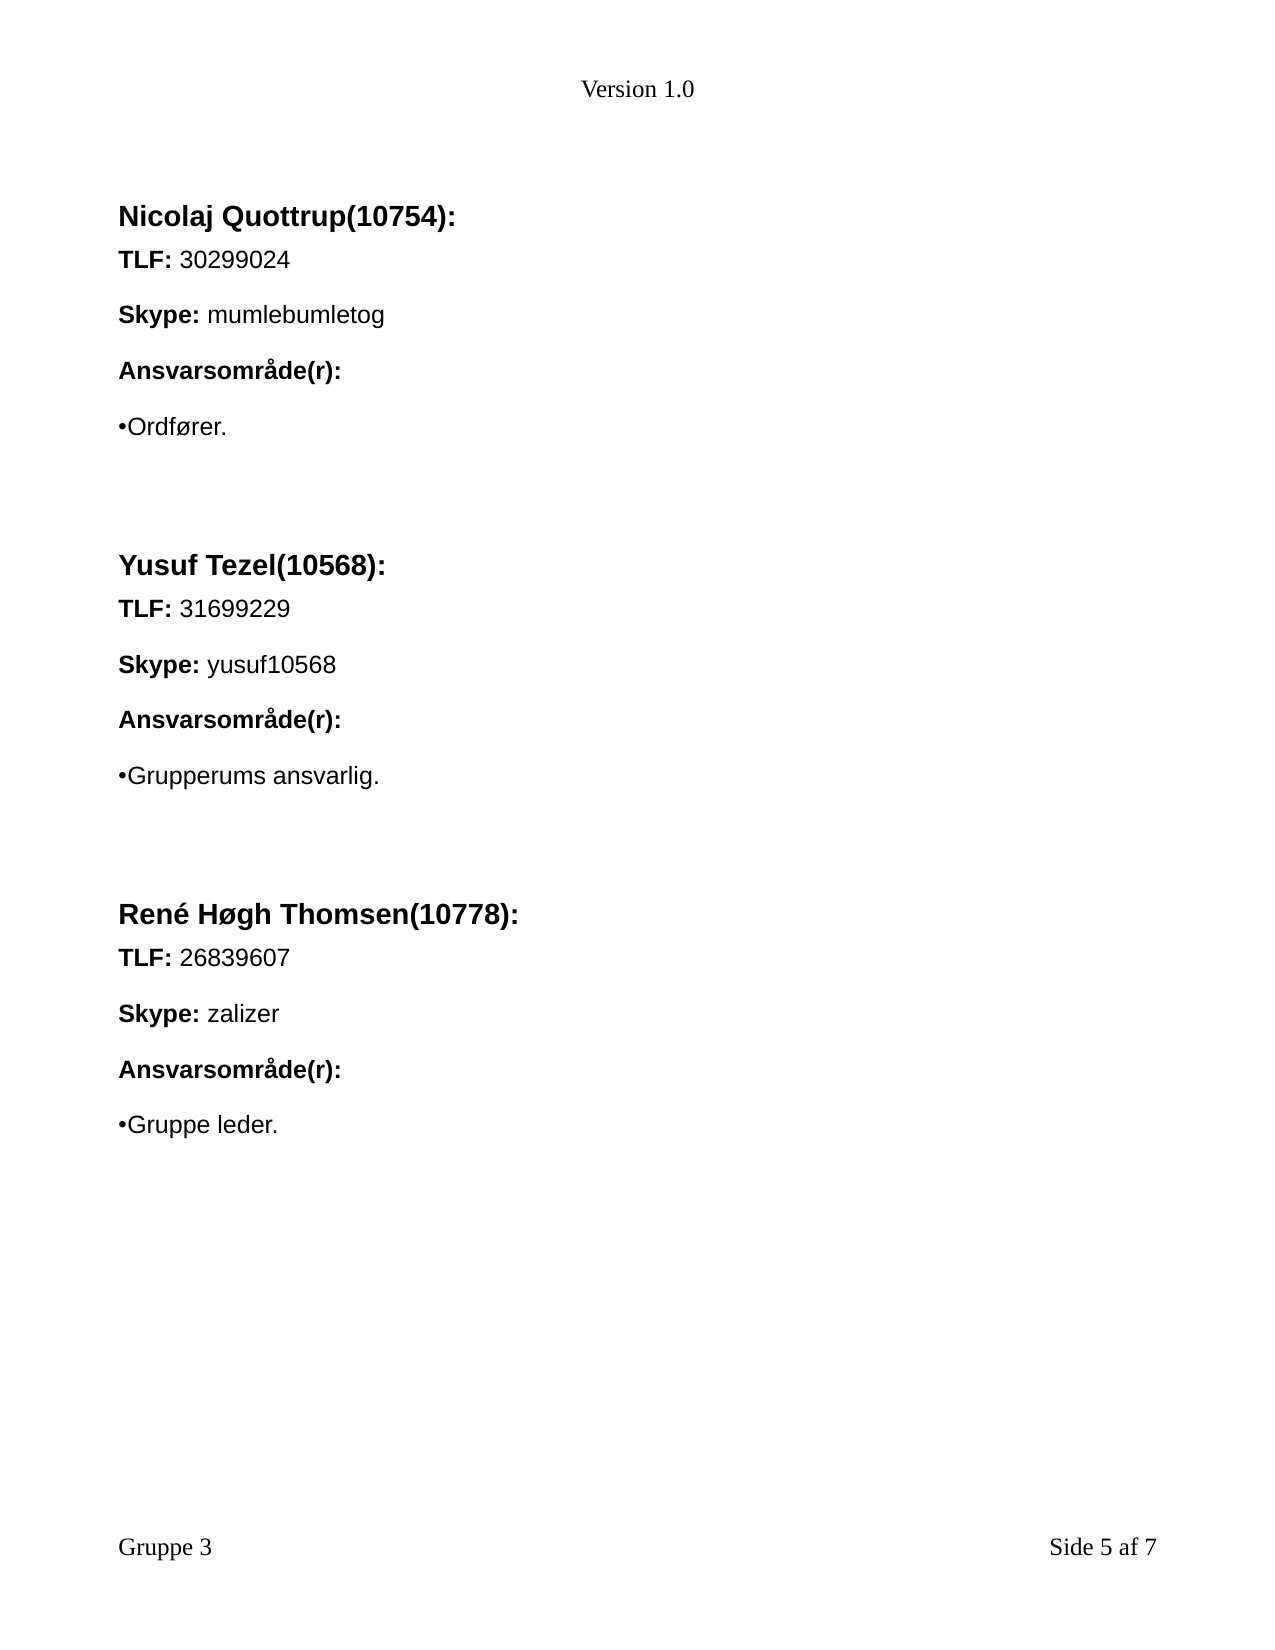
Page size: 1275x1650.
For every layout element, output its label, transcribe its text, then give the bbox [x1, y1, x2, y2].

list Gruppe leder. [118, 1110, 1157, 1139]
text TLF: 26839607 [118, 943, 1157, 972]
text Ansvarsområde(r): [118, 1054, 1157, 1083]
text TLF: 30299024 [118, 245, 1157, 273]
text TLF: 31699229 [118, 594, 1157, 623]
list Ordfører. [118, 412, 1157, 441]
subtitle Nicolaj Quottrup(10754): [118, 199, 1157, 232]
text Skype: zalizer [118, 999, 1157, 1028]
subtitle René Høgh Thomsen(10778): [118, 897, 1157, 931]
text Ansvarsområde(r): [118, 356, 1157, 385]
subtitle Yusuf Tezel(10568): [118, 548, 1157, 582]
list Grupperums ansvarlig. [118, 761, 1157, 790]
text Skype: mumlebumletog [118, 300, 1157, 329]
text Skype: yusuf10568 [118, 650, 1157, 678]
text Ansvarsområde(r): [118, 705, 1157, 734]
